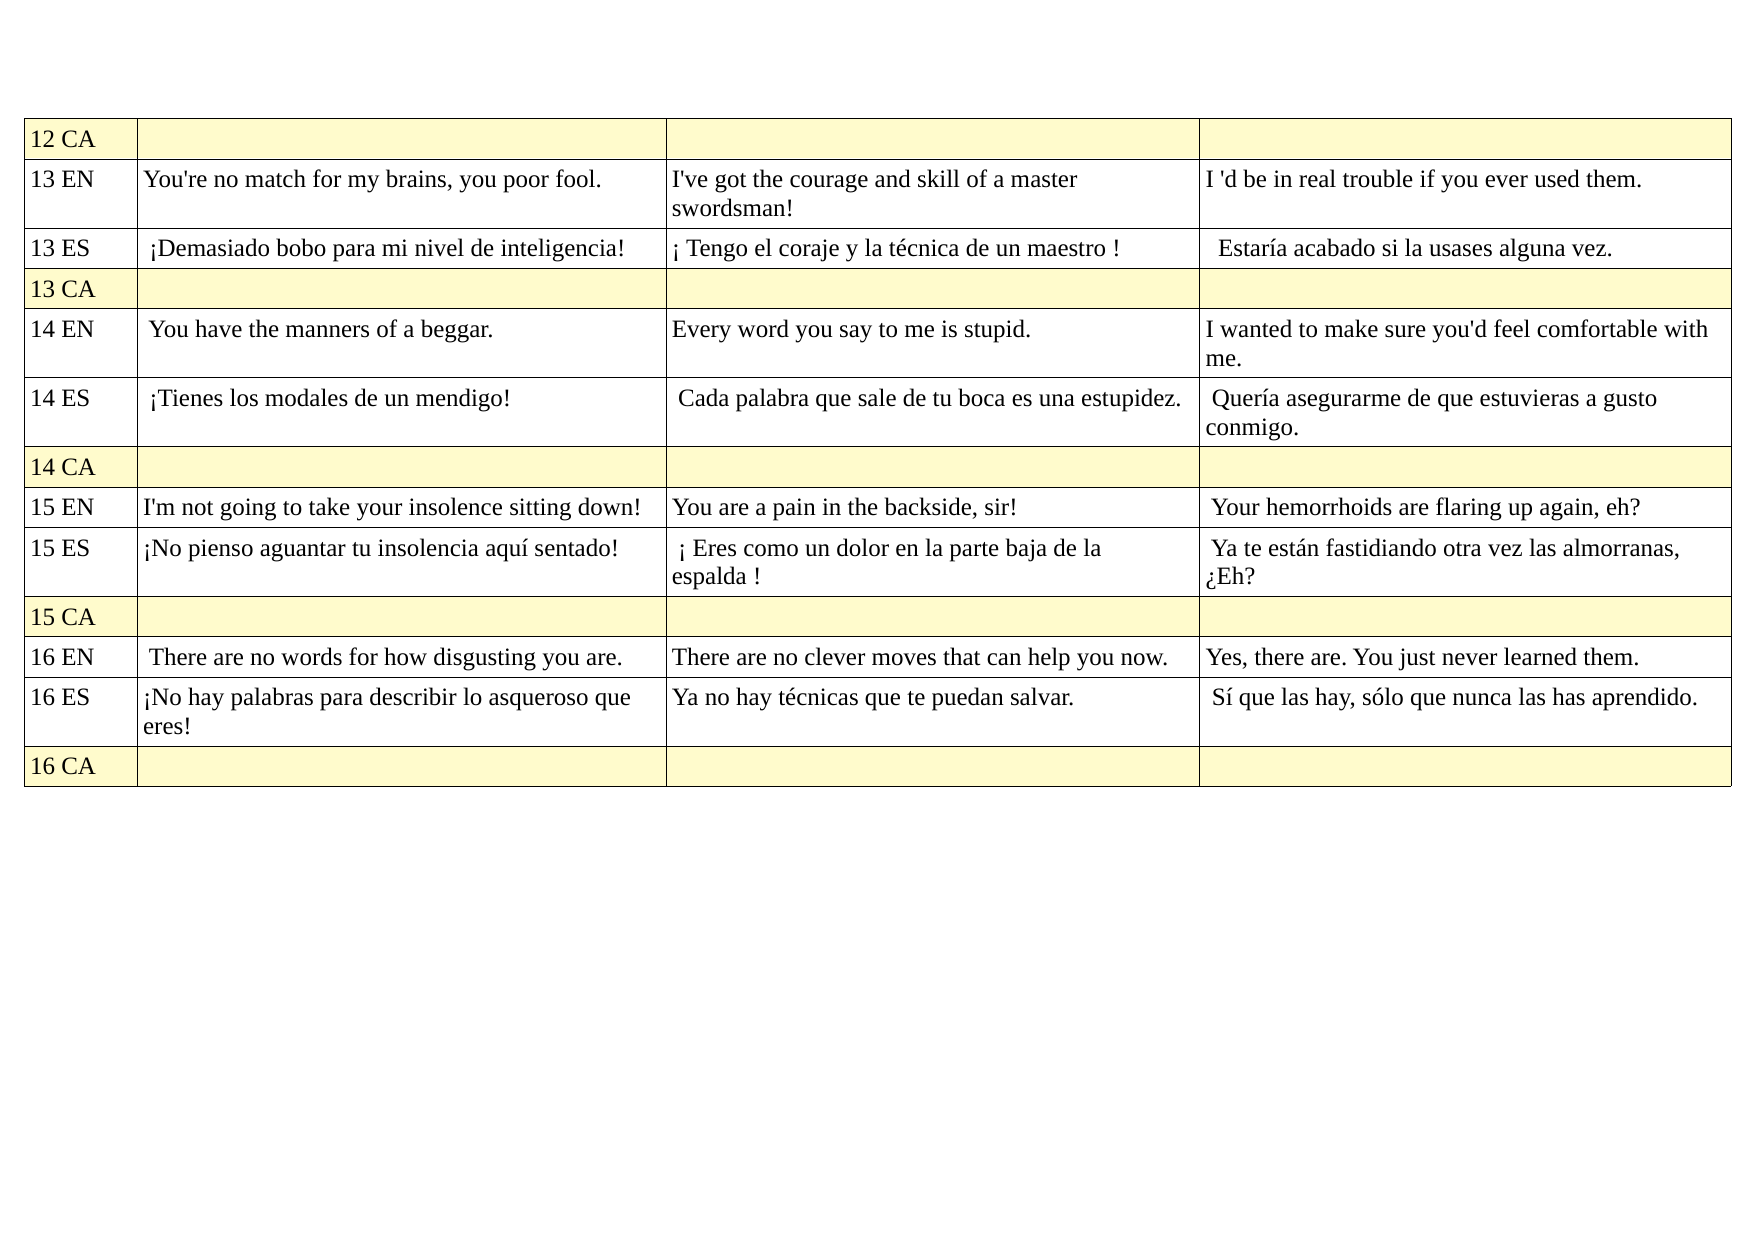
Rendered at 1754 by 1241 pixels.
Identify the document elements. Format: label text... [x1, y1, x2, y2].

table_cell You have the manners of a beggar. [138, 309, 666, 377]
table_cell 14 ES [25, 378, 137, 446]
table_cell [1200, 447, 1731, 487]
table_cell [1200, 119, 1731, 158]
table_cell ¡Tienes los modales de un mendigo! [138, 378, 666, 446]
table_cell [138, 269, 666, 308]
table_cell Every word you say to me is stupid. [667, 309, 1199, 377]
table_cell Cada palabra que sale de tu boca es una estupidez. [667, 378, 1199, 446]
table_cell 12 CA [25, 119, 137, 158]
table_cell Ya no hay técnicas que te puedan salvar. [667, 678, 1199, 746]
table_cell ¡Demasiado bobo para mi nivel de inteligencia! [138, 229, 666, 268]
table_cell [667, 747, 1199, 786]
table_cell Quería asegurarme de que estuvieras a gusto conmigo. [1200, 378, 1731, 446]
table_cell 15 ES [25, 528, 137, 596]
table_cell 13 EN [25, 160, 137, 227]
table_cell Ya te están fastidiando otra vez las almorranas, ¿Eh? [1200, 528, 1731, 596]
table_cell 14 CA [25, 447, 137, 487]
table_cell I'm not going to take your insolence sitting down! [138, 488, 666, 527]
table_cell You're no match for my brains, you poor fool. [138, 160, 666, 227]
table_cell [1200, 269, 1731, 308]
table_cell 16 CA [25, 747, 137, 786]
table_cell 13 CA [25, 269, 137, 308]
table_cell There are no words for how disgusting you are. [138, 637, 666, 677]
table_cell [667, 269, 1199, 308]
table_cell Yes, there are. You just never learned them. [1200, 637, 1731, 677]
table_cell [667, 597, 1199, 636]
table_cell There are no clever moves that can help you now. [667, 637, 1199, 677]
table_cell ¡No pienso aguantar tu insolencia aquí sentado! [138, 528, 666, 596]
table_cell I 'd be in real trouble if you ever used them. [1200, 160, 1731, 227]
table_cell [138, 597, 666, 636]
table_cell 14 EN [25, 309, 137, 377]
table_cell 15 CA [25, 597, 137, 636]
table_cell [1200, 747, 1731, 786]
table_cell [1200, 597, 1731, 636]
table_cell 16 ES [25, 678, 137, 746]
table_cell [138, 119, 666, 158]
table_cell [138, 447, 666, 487]
table_cell Estaría acabado si la usases alguna vez. [1200, 229, 1731, 268]
table_cell 13 ES [25, 229, 137, 268]
table_cell [138, 747, 666, 786]
table_cell ¡ Tengo el coraje y la técnica de un maestro ! [667, 229, 1199, 268]
table_cell ¡ Eres como un dolor en la parte baja de la espalda ! [667, 528, 1199, 596]
table_cell [667, 447, 1199, 487]
table_cell [667, 119, 1199, 158]
table_cell 16 EN [25, 637, 137, 677]
table_cell Sí que las hay, sólo que nunca las has aprendido. [1200, 678, 1731, 746]
table_cell I've got the courage and skill of a master swordsman! [667, 160, 1199, 227]
table_cell Your hemorrhoids are flaring up again, eh? [1200, 488, 1731, 527]
table_cell You are a pain in the backside, sir! [667, 488, 1199, 527]
table_cell ¡No hay palabras para describir lo asqueroso que eres! [138, 678, 666, 746]
table_cell 15 EN [25, 488, 137, 527]
table_cell I wanted to make sure you'd feel comfortable with me. [1200, 309, 1731, 377]
